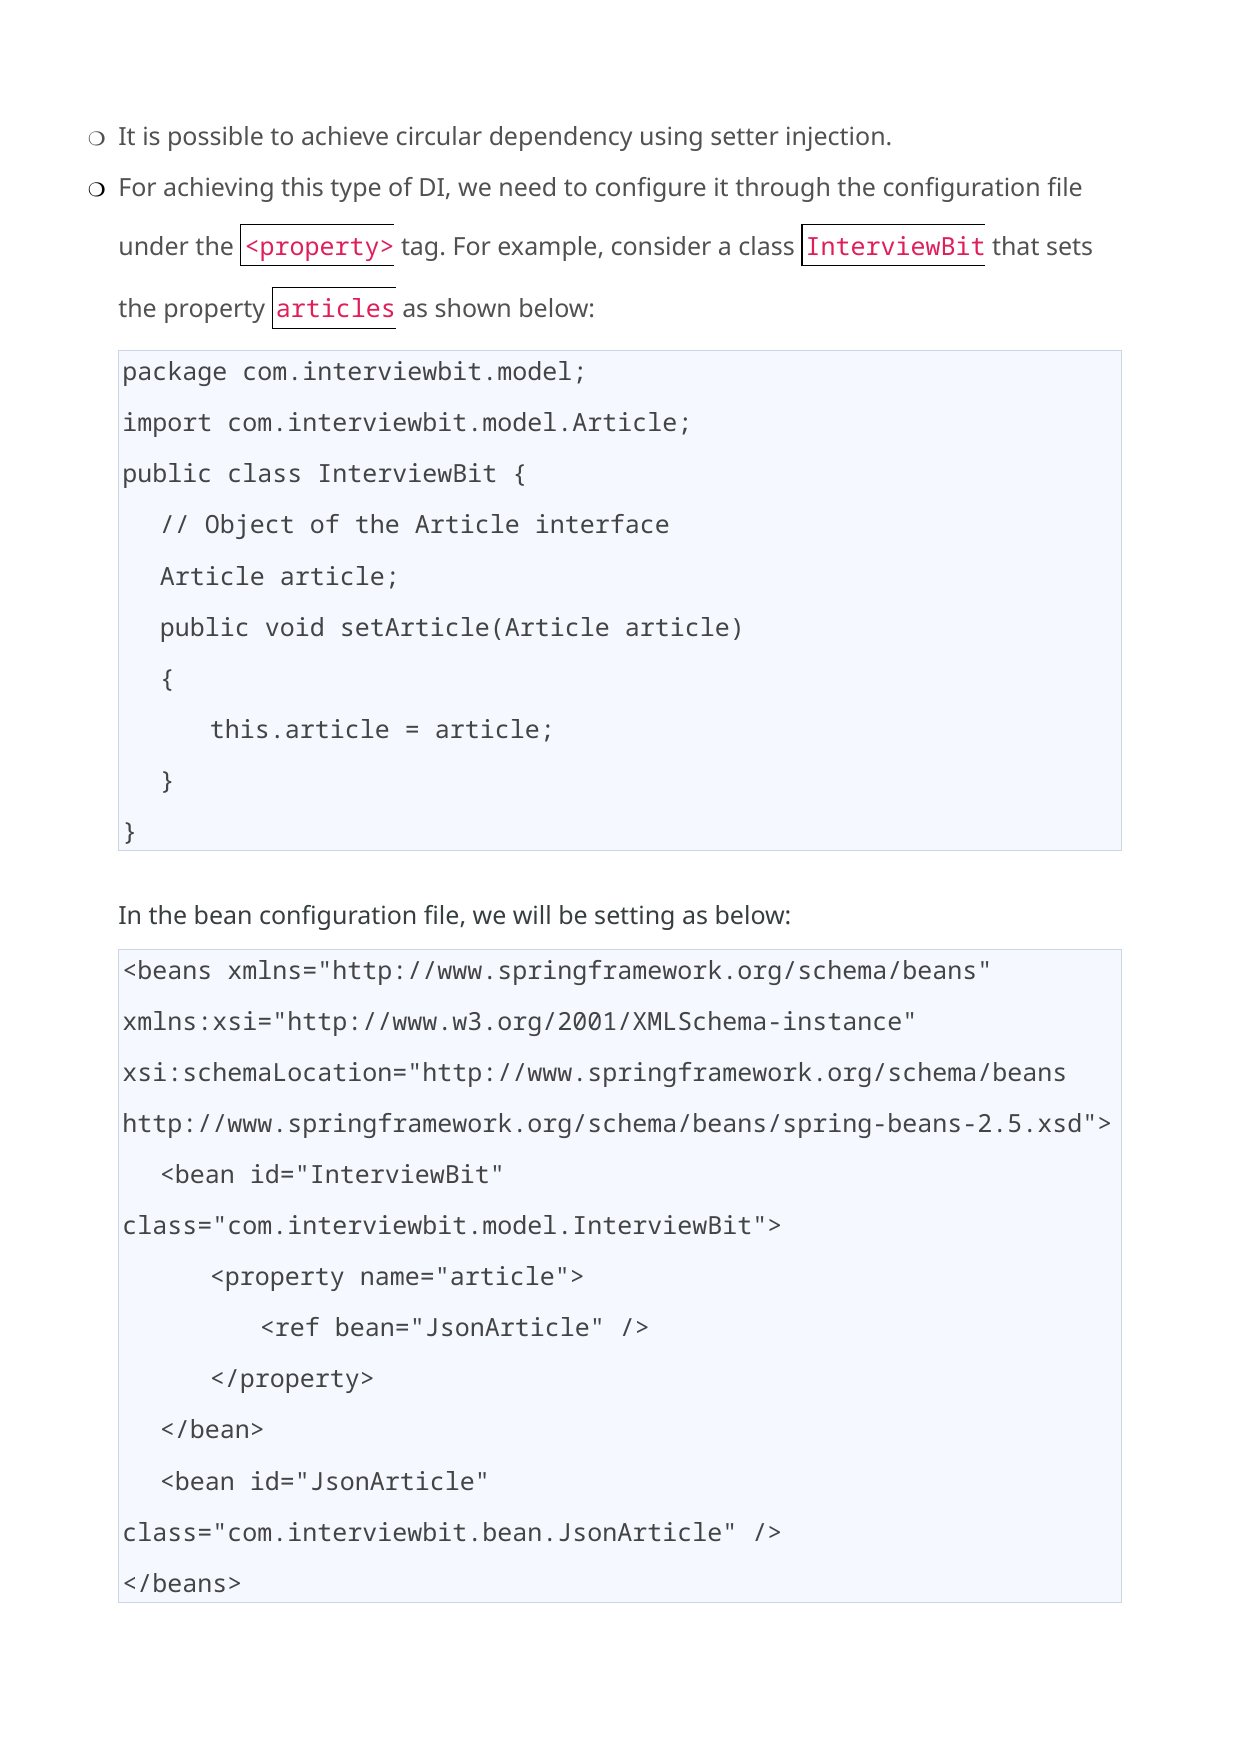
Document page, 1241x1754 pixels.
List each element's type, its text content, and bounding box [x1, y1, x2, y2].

text // Object of the Article interface [119, 503, 1121, 541]
text Article article; [119, 554, 1121, 592]
text <property name="article"> [119, 1255, 1121, 1293]
text this.article = article; [119, 707, 1121, 745]
text } [119, 809, 1121, 850]
text </beans> [119, 1561, 1121, 1602]
text </bean> [119, 1408, 1121, 1446]
text <bean id="InterviewBit" class="com.interviewbit.model.InterviewBit"> [119, 1153, 1121, 1242]
text public void setArticle(Article article) [119, 605, 1121, 643]
text package com.interviewbit.model; [119, 351, 1121, 388]
text <beans xmlns="http://www.springframework.org/schema/beans" xmlns:xsi="http://www.w3.org/2001/XMLSchema-instance" xsi:schemaLocation="http://www.springframework.org/schema/beans http://www.springframework.org/schema/beans/spring-beans-2.5.xsd"> [119, 950, 1121, 1140]
list For achieving this type of DI, we need to configure it through the configuration file under the <property> tag. For example, consider a class InterviewBit that sets the property articles as shown below: [118, 169, 1122, 329]
text </property> [119, 1357, 1121, 1395]
text } [119, 758, 1121, 796]
text public class InterviewBit { [119, 452, 1121, 490]
list It is possible to achieve circular dependency using setter injection. [118, 118, 1122, 152]
text In the bean configuration file, we will be setting as below: [118, 898, 1122, 932]
text { [119, 656, 1121, 694]
text import com.interviewbit.model.Article; [119, 401, 1121, 439]
text <ref bean="JsonArticle" /> [119, 1306, 1121, 1344]
text <bean id="JsonArticle" class="com.interviewbit.bean.JsonArticle" /> [119, 1459, 1121, 1548]
